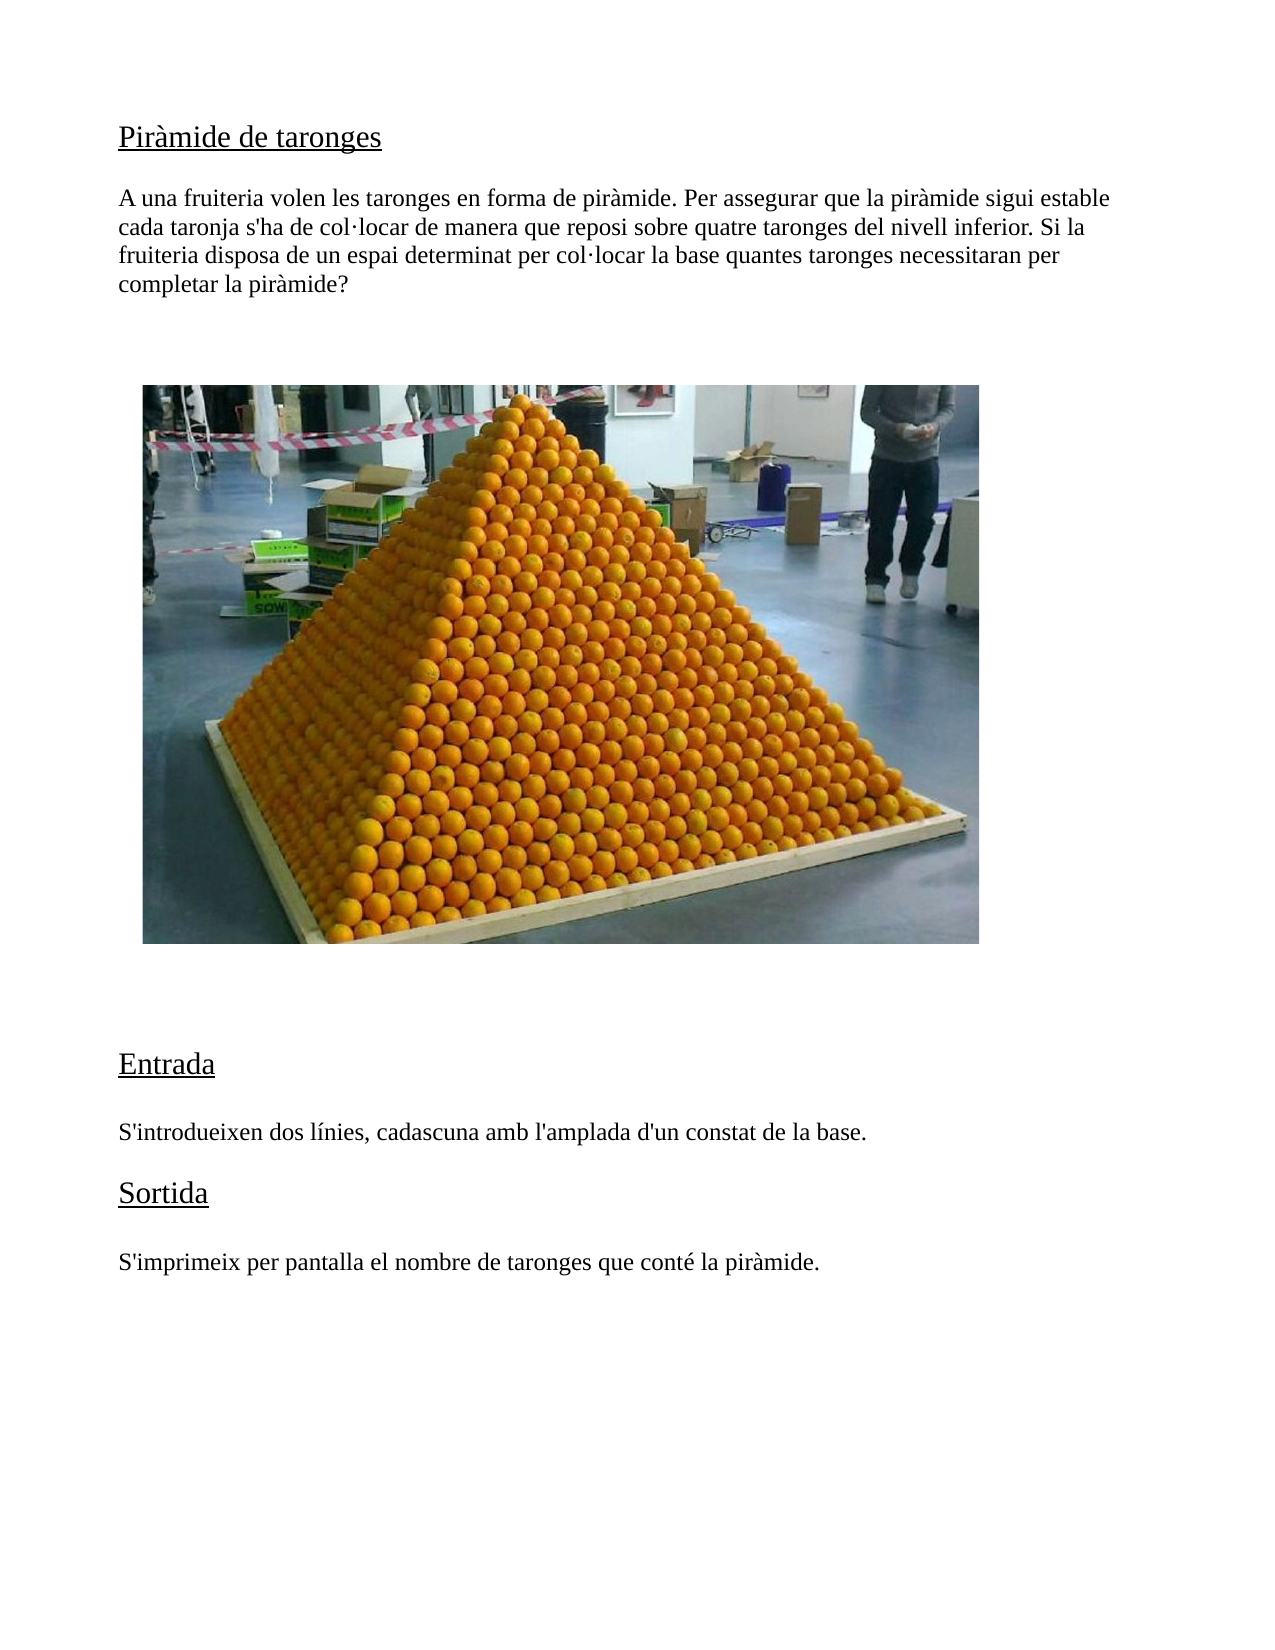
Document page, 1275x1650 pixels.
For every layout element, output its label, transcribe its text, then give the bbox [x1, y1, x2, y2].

text S'introdueixen dos línies, cadascuna amb l'amplada d'un constat de la base. [118, 1117, 1157, 1146]
text Sortida [118, 1175, 1157, 1211]
text Piràmide de taronges [118, 118, 1157, 154]
text Entrada [118, 1045, 1157, 1081]
picture [142, 385, 980, 944]
text S'imprimeix per pantalla el nombre de taronges que conté la piràmide. [118, 1247, 1157, 1275]
text A una fruiteria volen les taronges en forma de piràmide. Per assegurar que la piràmide sigui estable cada taronja s'ha de col·locar de manera que reposi sobre quatre taronges del nivell inferior. Si la fruiteria disposa de un espai determinat per col·locar la base quantes taronges necessitaran per completar la piràmide? [118, 183, 1157, 298]
